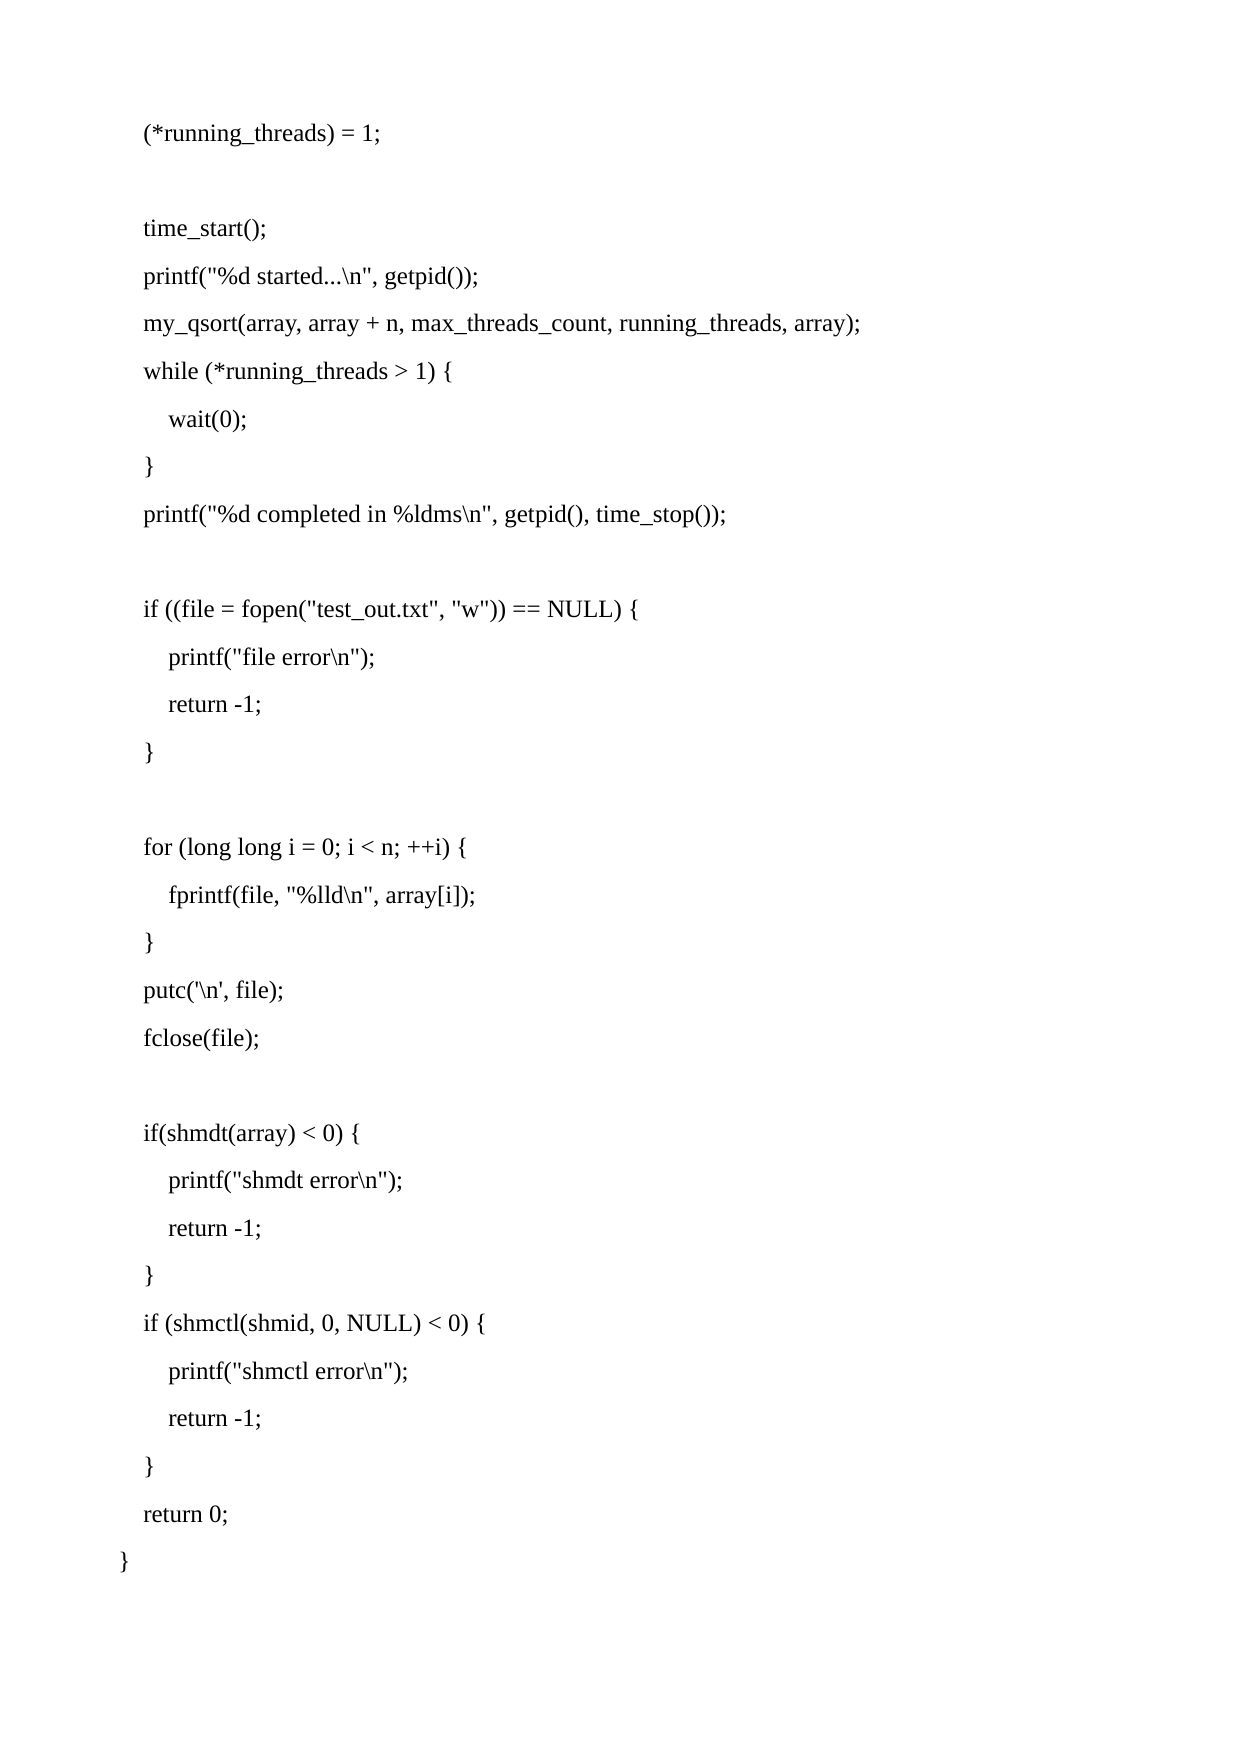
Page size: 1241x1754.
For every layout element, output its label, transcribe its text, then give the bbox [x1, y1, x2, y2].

text return -1; [118, 689, 1122, 718]
text (*running_threads) = 1; [118, 118, 1122, 147]
text printf("shmctl error\n"); [118, 1356, 1122, 1384]
text while (*running_threads > 1) { [118, 356, 1122, 385]
text wait(0); [118, 404, 1122, 432]
text printf("file error\n"); [118, 642, 1122, 671]
text if ((file = fopen("test_out.txt", "w")) == NULL) { [118, 594, 1122, 623]
text return -1; [118, 1213, 1122, 1242]
text } [118, 1546, 1122, 1575]
text time_start(); [118, 213, 1122, 242]
text } [118, 927, 1122, 956]
text return -1; [118, 1403, 1122, 1432]
text for (long long i = 0; i < n; ++i) { [118, 832, 1122, 861]
text my_qsort(array, array + n, max_threads_count, running_threads, array); [118, 308, 1122, 337]
text } [118, 1261, 1122, 1289]
text if (shmctl(shmid, 0, NULL) < 0) { [118, 1308, 1122, 1337]
text printf("%d completed in %ldms\n", getpid(), time_stop()); [118, 499, 1122, 528]
text fprintf(file, "%lld\n", array[i]); [118, 880, 1122, 908]
text } [118, 451, 1122, 480]
text return 0; [118, 1499, 1122, 1527]
text fclose(file); [118, 1023, 1122, 1051]
text if(shmdt(array) < 0) { [118, 1118, 1122, 1147]
text printf("%d started...\n", getpid()); [118, 261, 1122, 290]
text putc('\n', file); [118, 975, 1122, 1004]
text printf("shmdt error\n"); [118, 1165, 1122, 1194]
text } [118, 1451, 1122, 1480]
text } [118, 737, 1122, 766]
